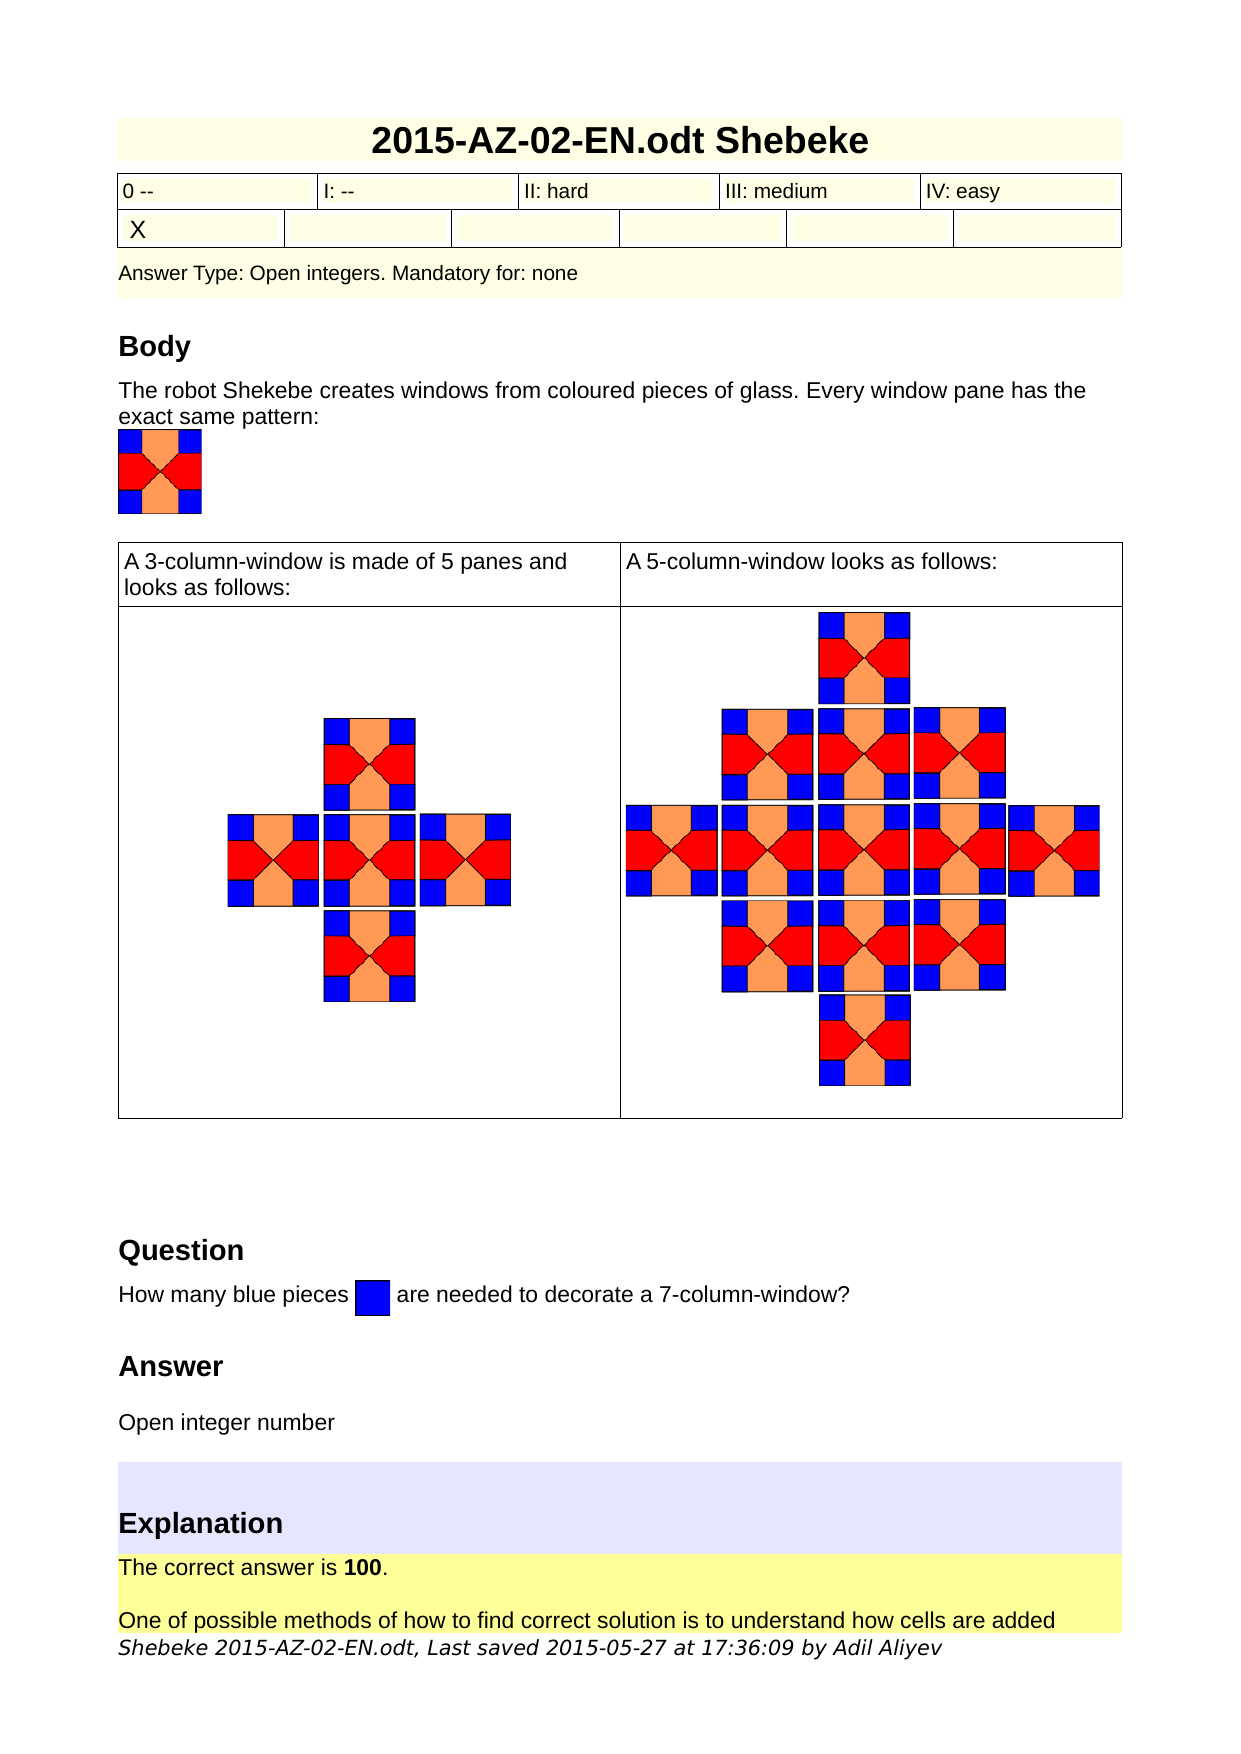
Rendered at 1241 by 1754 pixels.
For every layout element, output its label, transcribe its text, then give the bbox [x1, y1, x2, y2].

picture [355, 1280, 391, 1316]
table_header III: medium [720, 174, 920, 209]
subtitle Body [118, 329, 1122, 363]
table_header [620, 210, 786, 247]
table_cell [119, 607, 620, 1118]
table_header [285, 210, 451, 247]
subtitle Explanation [118, 1506, 1122, 1539]
table_header [787, 210, 953, 247]
table_header I: -- [318, 174, 518, 209]
table_header [452, 210, 619, 247]
table_header [954, 210, 1121, 247]
text Answer Type: Open integers. Mandatory for: none [118, 261, 1122, 285]
text Open integer number [118, 1409, 1122, 1436]
text are needed to decorate a 7-column-window? [391, 1281, 1122, 1316]
table_header X [118, 210, 284, 247]
subtitle Question [118, 1233, 1122, 1266]
picture [227, 718, 511, 1002]
text How many blue pieces [118, 1281, 355, 1316]
picture [625, 612, 1100, 1086]
subtitle Answer [118, 1349, 1122, 1383]
table_cell [621, 607, 1122, 1118]
table_header A 3-column-window is made of 5 panes and looks as follows: [119, 543, 620, 606]
text The correct answer is 100. [118, 1554, 1122, 1580]
title 2015-AZ-02-EN.odt Shebeke [118, 118, 1122, 161]
table_header A 5-column-window looks as follows: [621, 543, 1122, 606]
table_header IV: easy [921, 174, 1121, 209]
picture [118, 429, 202, 514]
table_header II: hard [519, 174, 719, 209]
text The robot Shekebe creates windows from coloured pieces of glass. Every window pane has the exact same pattern: [118, 377, 1122, 430]
table_header 0 -- [118, 174, 317, 209]
text One of possible methods of how to find correct solution is to understand how cells are added [118, 1607, 1122, 1633]
